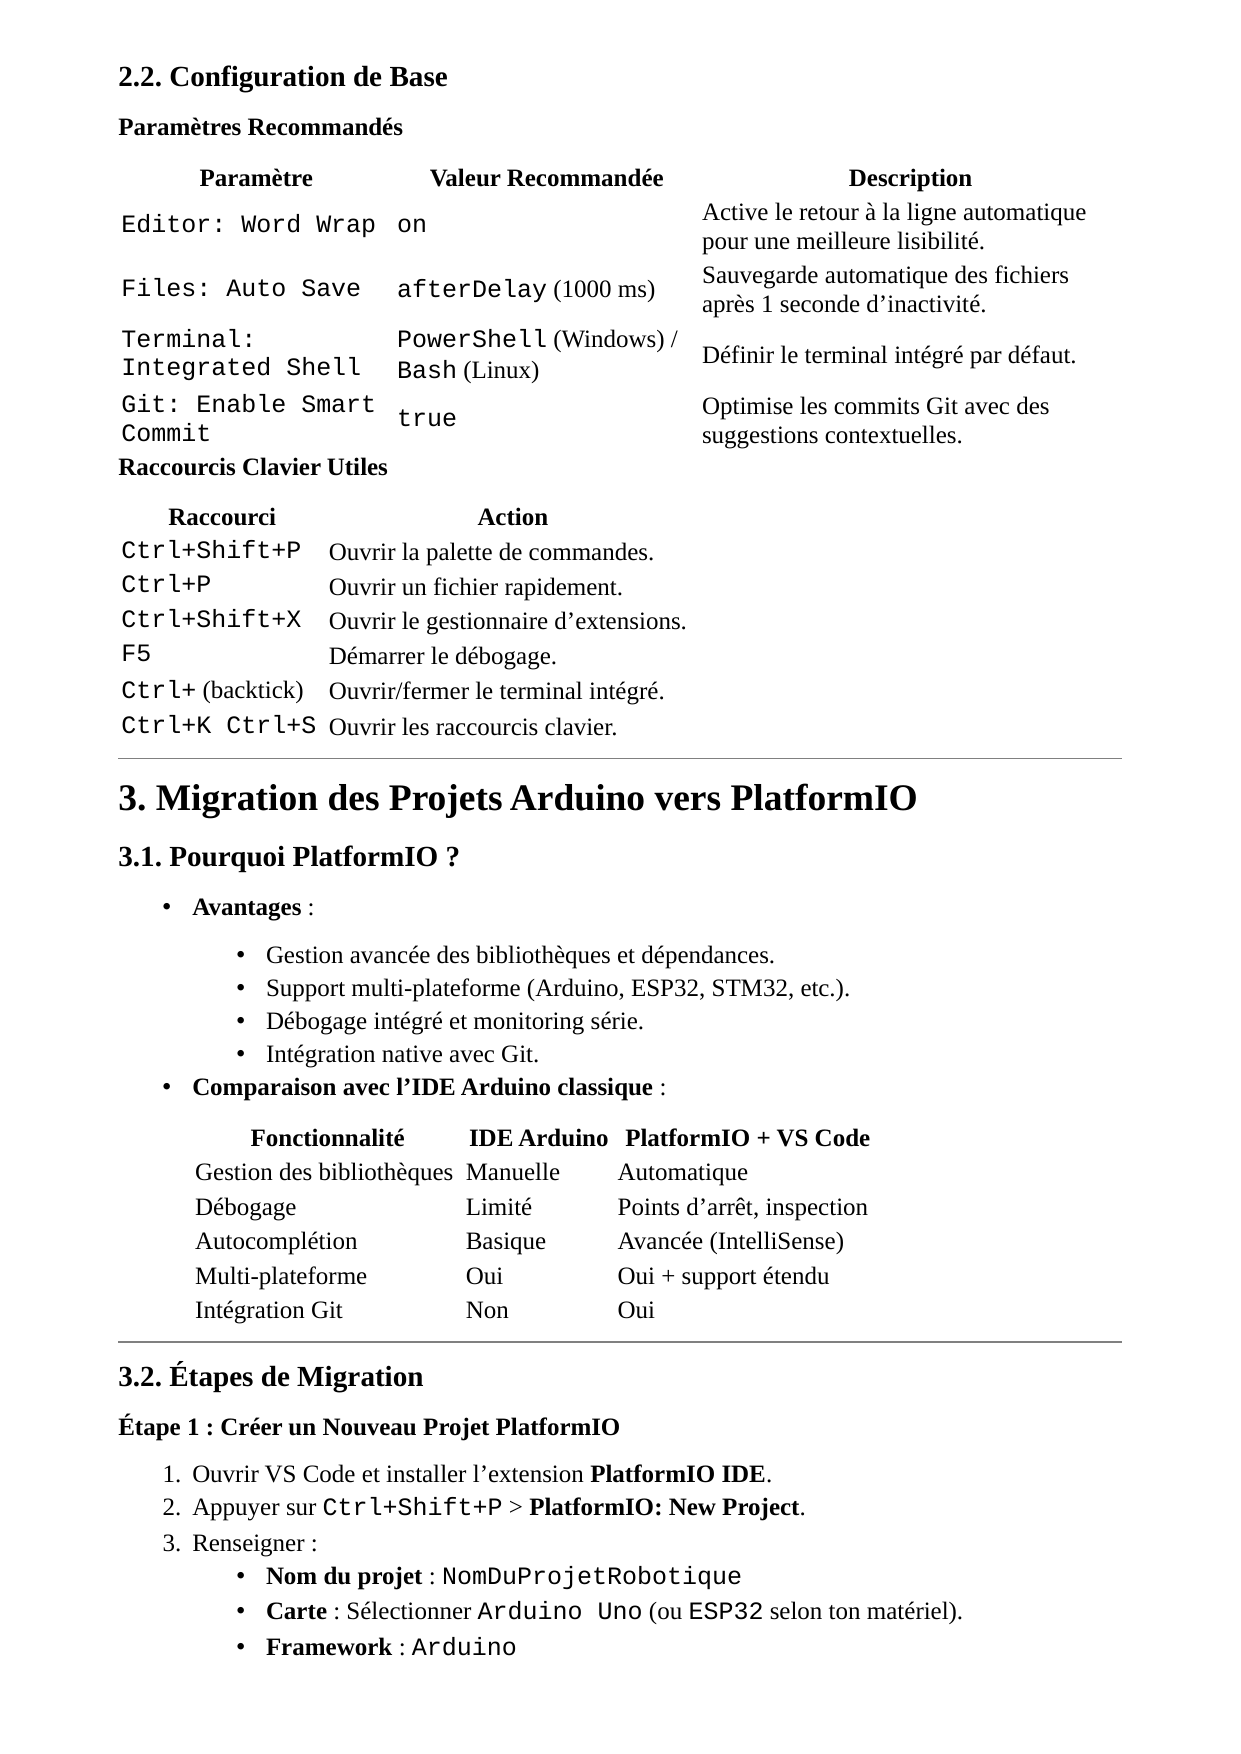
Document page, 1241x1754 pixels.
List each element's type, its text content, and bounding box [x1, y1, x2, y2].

table_header Description [699, 160, 1122, 194]
list Renseigner : [162, 1528, 1122, 1557]
table_cell Débogage [192, 1189, 463, 1223]
table_cell Ctrl+Shift+P [118, 534, 326, 569]
table_cell true [394, 389, 699, 452]
table_cell Basique [463, 1224, 614, 1258]
list Avantages : [162, 892, 1122, 921]
table_cell Manuelle [463, 1154, 614, 1189]
table_header Valeur Recommandée [394, 160, 699, 194]
subtitle 3.2. Étapes de Migration [118, 1359, 1122, 1392]
table_cell on [394, 194, 699, 258]
table_cell Ctrl+ (backtick) [118, 673, 326, 709]
table_cell Limité [463, 1189, 614, 1223]
table_header Paramètre [118, 160, 394, 194]
table_cell Oui [463, 1258, 614, 1293]
table_cell Ouvrir un fichier rapidement. [326, 569, 699, 603]
table_cell Git: Enable Smart Commit [118, 389, 394, 452]
table_cell Ouvrir/fermer le terminal intégré. [326, 673, 699, 709]
table_header Action [326, 500, 699, 534]
table_cell Points d’arrêt, inspection [615, 1189, 881, 1223]
subtitle 2.2. Configuration de Base [118, 59, 1122, 93]
list Comparaison avec l’IDE Arduino classique : [162, 1072, 1122, 1101]
list Débogage intégré et monitoring série. [236, 1006, 1122, 1035]
list Gestion avancée des bibliothèques et dépendances. [236, 940, 1122, 969]
table_header Raccourci [118, 500, 326, 534]
list Carte : Sélectionner Arduino Uno (ou ESP32 selon ton matériel). [236, 1596, 1122, 1627]
table_cell Sauvegarde automatique des fichiers après 1 seconde d’inactivité. [699, 258, 1122, 321]
list Framework : Arduino [236, 1632, 1122, 1662]
table_cell Automatique [615, 1154, 881, 1189]
table_cell Démarrer le débogage. [326, 638, 699, 672]
table_header PlatformIO + VS Code [615, 1120, 881, 1154]
table_cell Non [463, 1293, 614, 1327]
table_header Fonctionnalité [192, 1120, 463, 1154]
list Intégration native avec Git. [236, 1039, 1122, 1068]
table_cell Ctrl+P [118, 569, 326, 603]
table_cell Ouvrir les raccourcis clavier. [326, 709, 699, 744]
table_cell Avancée (IntelliSense) [615, 1224, 881, 1258]
table_cell afterDelay (1000 ms) [394, 258, 699, 321]
table_cell Oui [615, 1293, 881, 1327]
table_cell Ouvrir le gestionnaire d’extensions. [326, 603, 699, 638]
table_cell Optimise les commits Git avec des suggestions contextuelles. [699, 389, 1122, 452]
table_cell Ctrl+Shift+X [118, 603, 326, 638]
list Support multi-plateforme (Arduino, ESP32, STM32, etc.). [236, 973, 1122, 1002]
table_cell Oui + support étendu [615, 1258, 881, 1293]
table_cell Définir le terminal intégré par défaut. [699, 321, 1122, 388]
table_cell Ouvrir la palette de commandes. [326, 534, 699, 569]
table_cell F5 [118, 638, 326, 672]
list Appuyer sur Ctrl+Shift+P > PlatformIO: New Project. [162, 1492, 1122, 1523]
table_cell Editor: Word Wrap [118, 194, 394, 258]
table_cell Multi-plateforme [192, 1258, 463, 1293]
table_cell PowerShell (Windows) / Bash (Linux) [394, 321, 699, 388]
table_cell Autocomplétion [192, 1224, 463, 1258]
table_cell Intégration Git [192, 1293, 463, 1327]
subtitle 3.1. Pourquoi PlatformIO ? [118, 839, 1122, 873]
subtitle Étape 1 : Créer un Nouveau Projet PlatformIO [118, 1412, 1122, 1441]
subtitle Paramètres Recommandés [118, 112, 1122, 141]
subtitle Raccourcis Clavier Utiles [118, 452, 1122, 481]
list Ouvrir VS Code et installer l’extension PlatformIO IDE. [162, 1459, 1122, 1488]
table_cell Active le retour à la ligne automatique pour une meilleure lisibilité. [699, 194, 1122, 258]
subtitle 3. Migration des Projets Arduino vers PlatformIO [118, 775, 1122, 818]
table_cell Gestion des bibliothèques [192, 1154, 463, 1189]
table_header IDE Arduino [463, 1120, 614, 1154]
table_cell Ctrl+K Ctrl+S [118, 709, 326, 744]
list Nom du projet : NomDuProjetRobotique [236, 1561, 1122, 1592]
table_cell Files: Auto Save [118, 258, 394, 321]
table_cell Terminal: Integrated Shell [118, 321, 394, 388]
